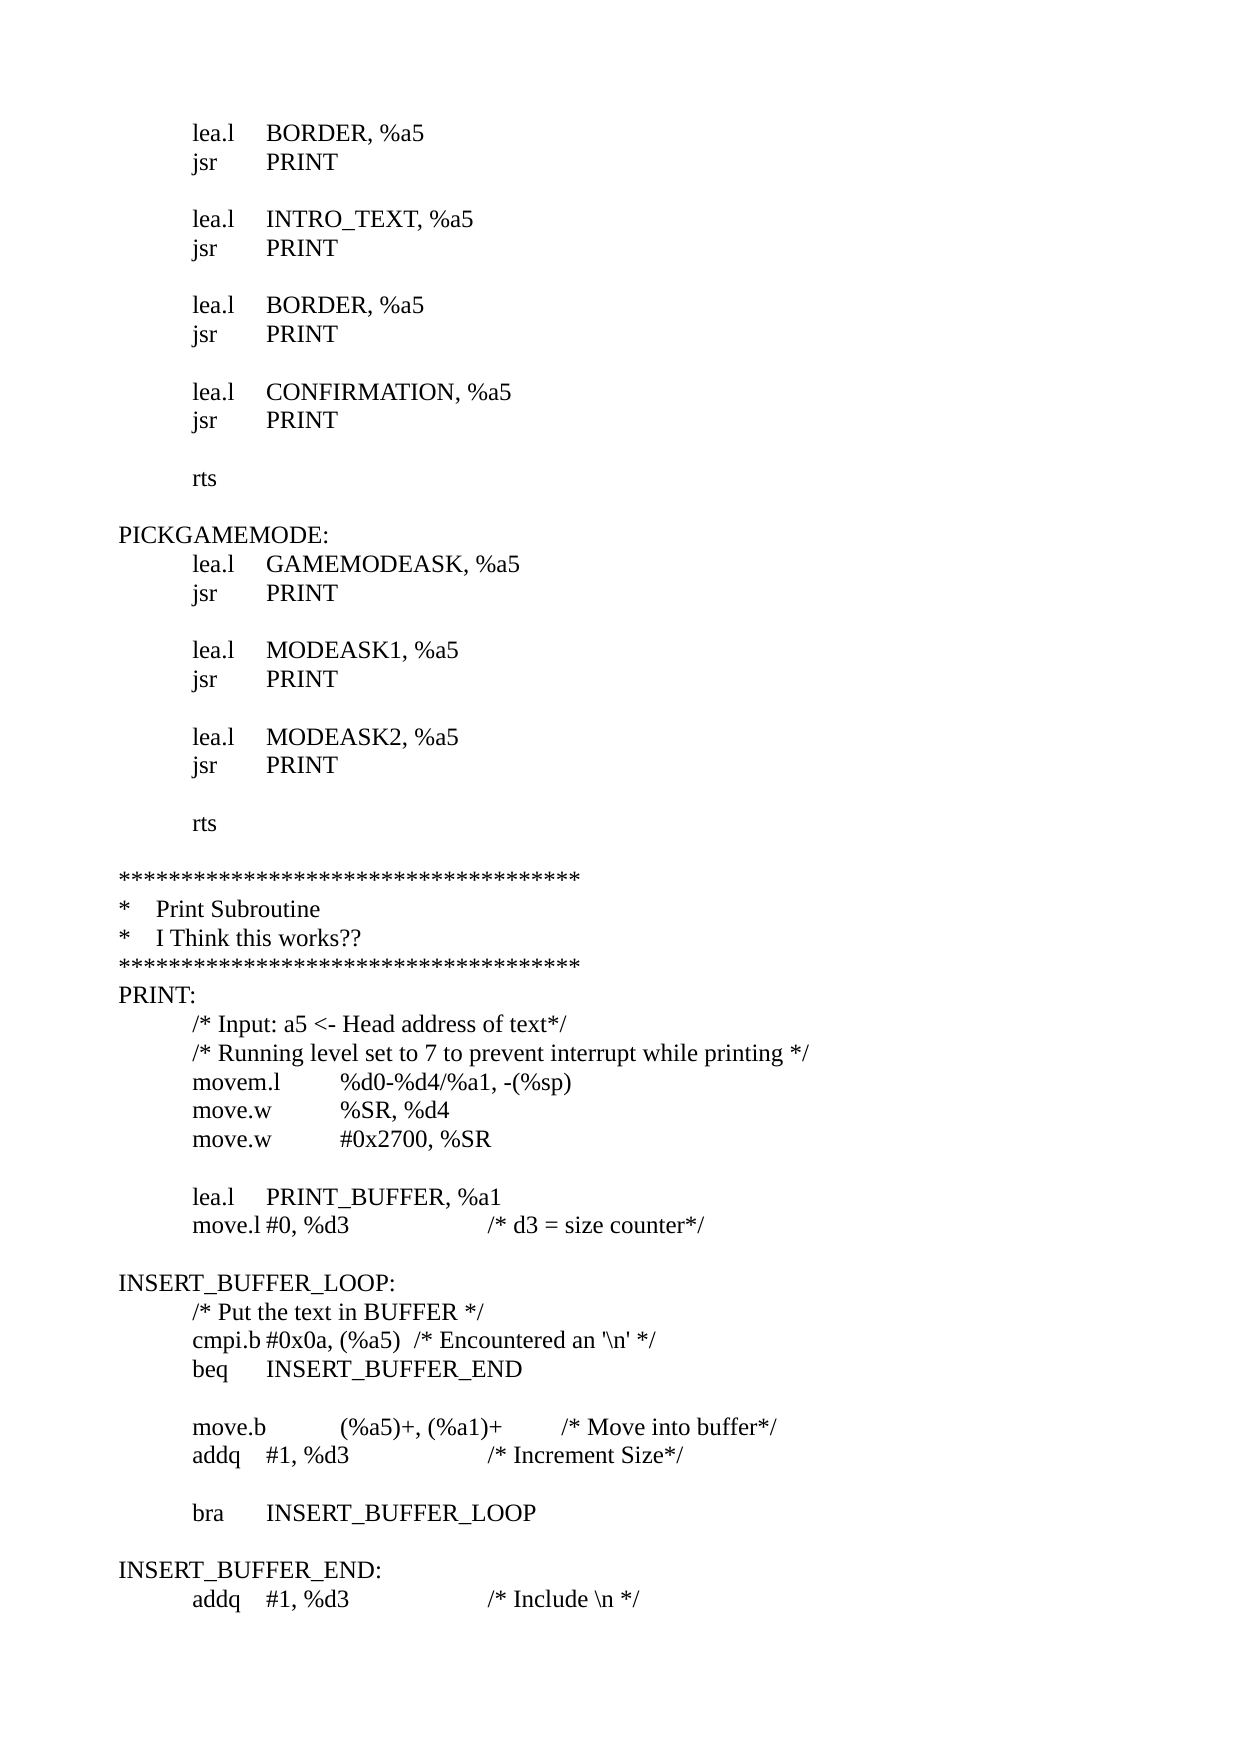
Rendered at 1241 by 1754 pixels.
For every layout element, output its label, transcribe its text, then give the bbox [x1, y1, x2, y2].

text lea.l CONFIRMATION, %a5 [118, 377, 1122, 406]
text jsr PRINT [118, 751, 1122, 779]
text * I Think this works?? [118, 923, 1122, 952]
text jsr PRINT [118, 406, 1122, 434]
text lea.l BORDER, %a5 [118, 118, 1122, 147]
text lea.l GAMEMODEASK, %a5 [118, 549, 1122, 578]
text cmpi.b #0x0a, (%a5) /* Encountered an '\n' */ [118, 1326, 1122, 1354]
text lea.l BORDER, %a5 [118, 291, 1122, 319]
text jsr PRINT [118, 578, 1122, 607]
text lea.l PRINT_BUFFER, %a1 [118, 1182, 1122, 1211]
text lea.l MODEASK1, %a5 [118, 636, 1122, 664]
text ************************************* [118, 866, 1122, 894]
text ************************************* [118, 952, 1122, 981]
text rts [118, 808, 1122, 837]
text jsr PRINT [118, 319, 1122, 348]
text bra INSERT_BUFFER_LOOP [118, 1498, 1122, 1527]
text move.b (%a5)+, (%a1)+ /* Move into buffer*/ [118, 1412, 1122, 1441]
text movem.l %d0-%d4/%a1, -(%sp) [118, 1067, 1122, 1096]
text lea.l MODEASK2, %a5 [118, 722, 1122, 751]
text addq #1, %d3 /* Include \n */ [118, 1584, 1122, 1613]
text addq #1, %d3 /* Increment Size*/ [118, 1441, 1122, 1469]
text move.w %SR, %d4 [118, 1096, 1122, 1124]
text rts [118, 463, 1122, 492]
text INSERT_BUFFER_END: [118, 1556, 1122, 1584]
text /* Put the text in BUFFER */ [118, 1297, 1122, 1326]
text move.l #0, %d3 /* d3 = size counter*/ [118, 1211, 1122, 1239]
text jsr PRINT [118, 664, 1122, 693]
text jsr PRINT [118, 147, 1122, 176]
text /* Input: a5 <- Head address of text*/ [118, 1009, 1122, 1038]
text lea.l INTRO_TEXT, %a5 [118, 204, 1122, 233]
text jsr PRINT [118, 233, 1122, 262]
text /* Running level set to 7 to prevent interrupt while printing */ [118, 1038, 1122, 1067]
text PICKGAMEMODE: [118, 521, 1122, 549]
text PRINT: [118, 981, 1122, 1009]
text INSERT_BUFFER_LOOP: [118, 1268, 1122, 1297]
text move.w #0x2700, %SR [118, 1124, 1122, 1153]
text * Print Subroutine [118, 894, 1122, 923]
text beq INSERT_BUFFER_END [118, 1354, 1122, 1383]
